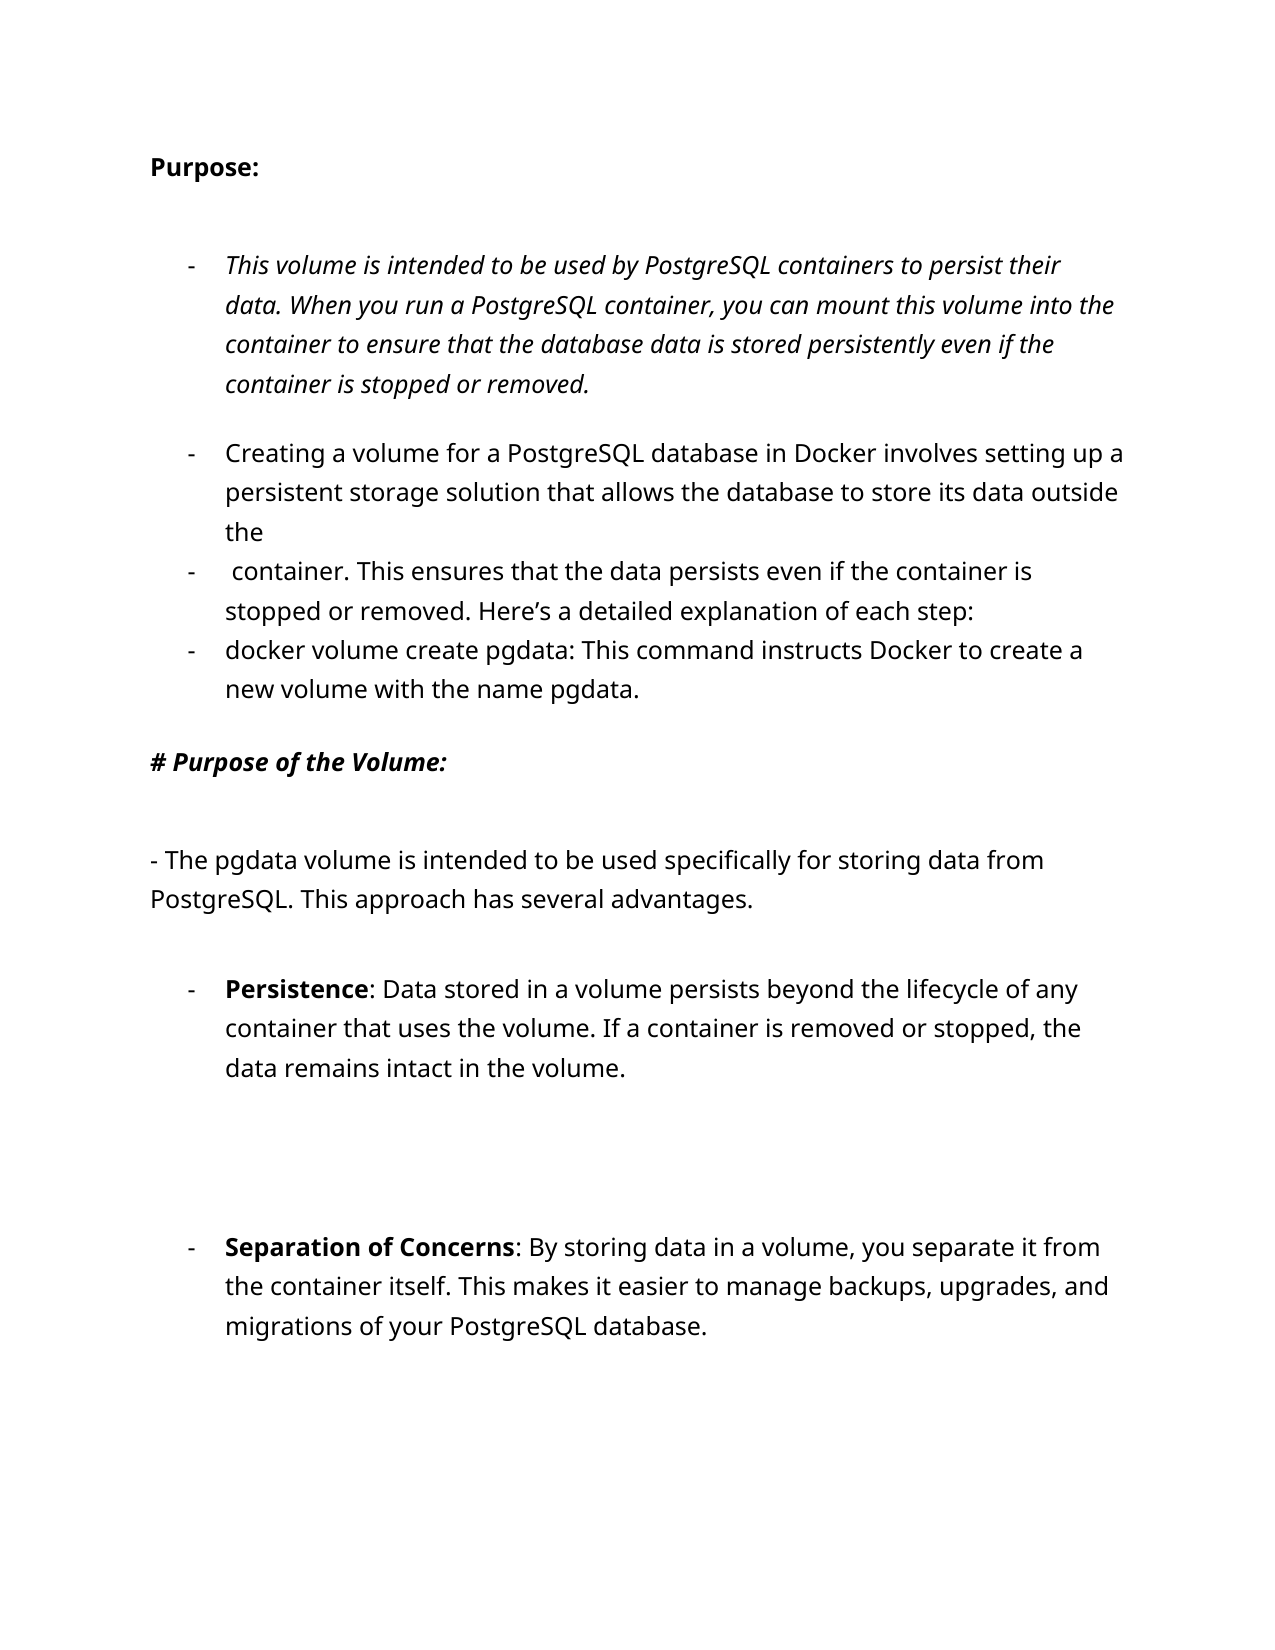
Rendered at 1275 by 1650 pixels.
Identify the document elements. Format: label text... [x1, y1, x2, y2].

list container. This ensures that the data persists even if the container is stopped or removed. Here’s a detailed explanation of each step: [187, 554, 1125, 627]
list docker volume create pgdata: This command instructs Docker to create a new volume with the name pgdata. [187, 633, 1125, 706]
text - The pgdata volume is intended to be used specifically for storing data from PostgreSQL. This approach has several advantages. [150, 842, 1125, 916]
subtitle Purpose: [150, 150, 1125, 184]
subtitle # Purpose of the Volume: [150, 745, 1125, 779]
subtitle This volume is intended to be used by PostgreSQL containers to persist their data. When you run a PostgreSQL container, you can mount this volume into the container to ensure that the database data is stored persistently even if the container is stopped or removed. [187, 248, 1125, 401]
list Persistence: Data stored in a volume persists beyond the lifecycle of any container that uses the volume. If a container is removed or stopped, the data remains intact in the volume. [187, 971, 1125, 1084]
list Separation of Concerns: By storing data in a volume, you separate it from the container itself. This makes it easier to manage backups, upgrades, and migrations of your PostgreSQL database. [187, 1229, 1125, 1342]
list Creating a volume for a PostgreSQL database in Docker involves setting up a persistent storage solution that allows the database to store its data outside the [187, 435, 1125, 548]
